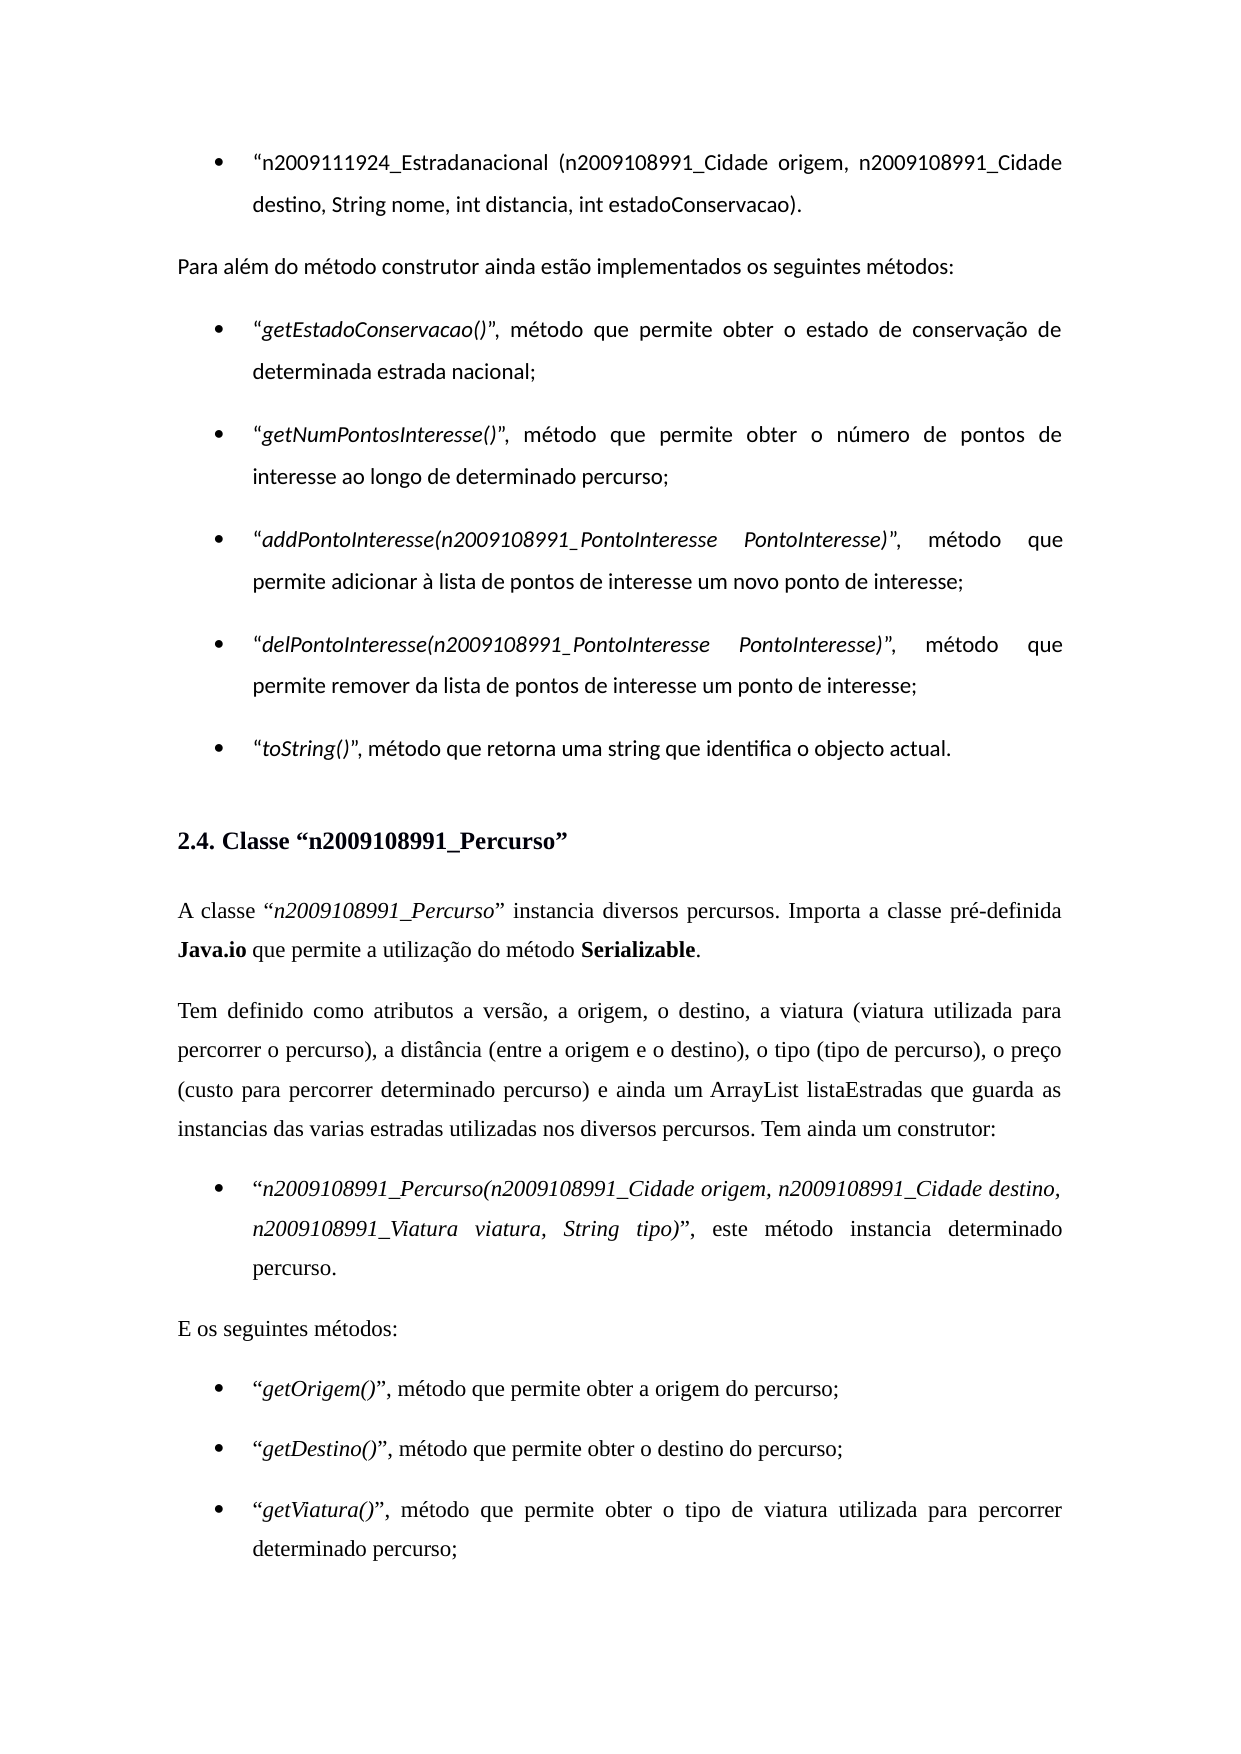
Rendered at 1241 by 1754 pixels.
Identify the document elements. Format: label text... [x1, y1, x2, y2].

text E os seguintes métodos: [177, 1315, 1063, 1341]
subtitle Classe “n2009108991_Percurso” [177, 826, 1063, 855]
list “n2009111924_Estradanacional (n2009108991_Cidade origem, n2009108991_Cidade destino, String nome, int distancia, int estadoConservacao). [215, 148, 1063, 218]
list “n2009108991_Percurso(n2009108991_Cidade origem, n2009108991_Cidade destino, n2009108991_Viatura viatura, String tipo)”, este método instancia determinado percurso. [215, 1176, 1063, 1281]
text Tem definido como atributos a versão, a origem, o destino, a viatura (viatura utilizada para percorrer o percurso), a distância (entre a origem e o destino), o tipo (tipo de percurso), o preço (custo para percorrer determinado percurso) e ainda um ArrayList listaEstradas que guarda as instancias das varias estradas utilizadas nos diversos percursos. Tem ainda um construtor: [177, 997, 1063, 1142]
text Para além do método construtor ainda estão implementados os seguintes métodos: [177, 252, 1063, 281]
list “getOrigem()”, método que permite obter a origem do percurso; [215, 1375, 1063, 1401]
list “getDestino()”, método que permite obter o destino do percurso; [215, 1435, 1063, 1462]
list “getNumPontosInteresse()”, método que permite obter o número de pontos de interesse ao longo de determinado percurso; [215, 420, 1063, 490]
list “delPontoInteresse(n2009108991_PontoInteresse PontoInteresse)”, método que permite remover da lista de pontos de interesse um ponto de interesse; [215, 630, 1063, 700]
list “addPontoInteresse(n2009108991_PontoInteresse PontoInteresse)”, método que permite adicionar à lista de pontos de interesse um novo ponto de interesse; [215, 525, 1063, 595]
list “getViatura()”, método que permite obter o tipo de viatura utilizada para percorrer determinado percurso; [215, 1496, 1063, 1562]
list “toString()”, método que retorna uma string que identifica o objecto actual. [215, 734, 1063, 762]
text A classe “n2009108991_Percurso” instancia diversos percursos. Importa a classe pré-definida Java.io que permite a utilização do método Serializable. [177, 897, 1063, 963]
list “getEstadoConservacao()”, método que permite obter o estado de conservação de determinada estrada nacional; [215, 315, 1063, 385]
